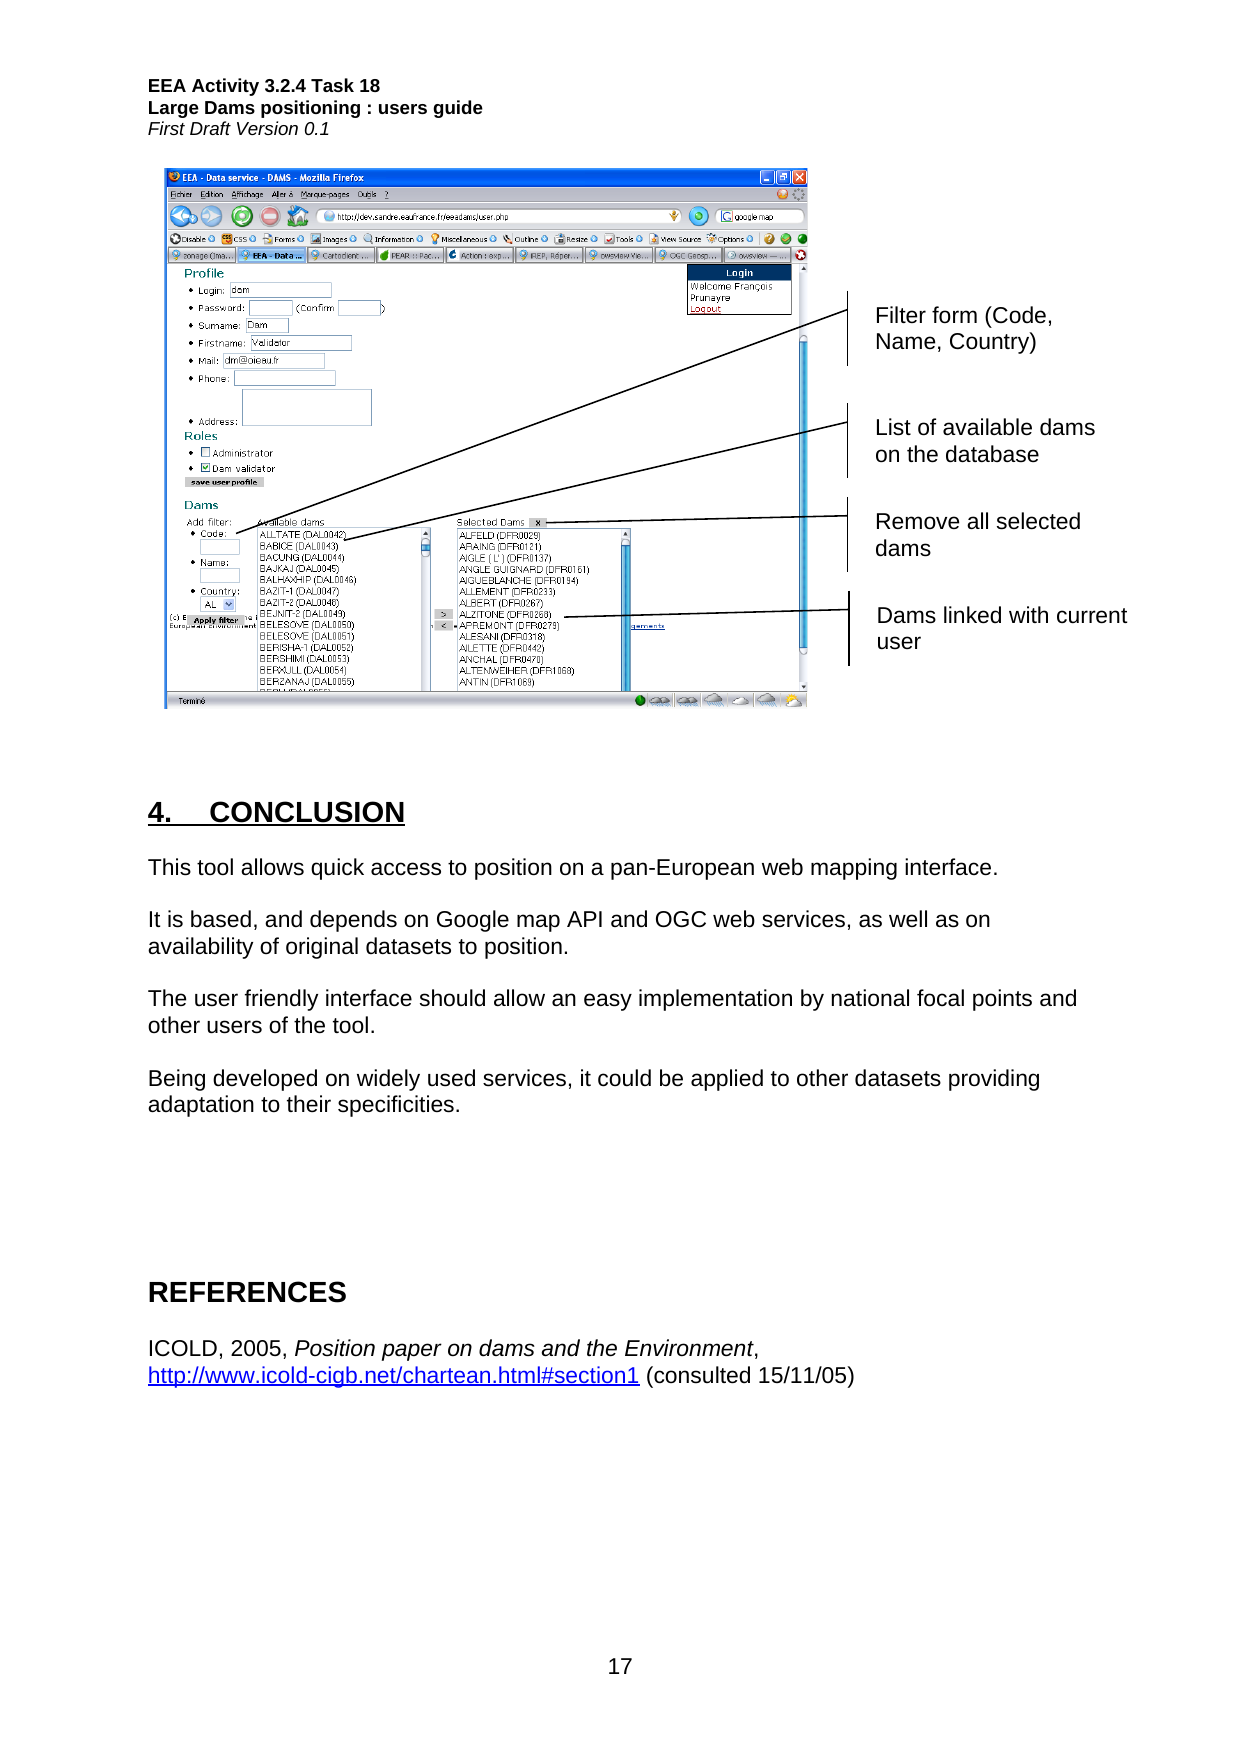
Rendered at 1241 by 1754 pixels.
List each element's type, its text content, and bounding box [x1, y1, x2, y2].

text The user friendly interface should allow an easy implementation by national focal points and other users of the tool. [148, 985, 1092, 1038]
text Being developed on widely used services, it could be applied to other datasets providing adaptation to their specificities. [148, 1064, 1092, 1117]
subtitle Conclusion [148, 795, 1092, 829]
text REFERENCES [148, 1275, 1092, 1309]
text ICOLD, 2005, Position paper on dams and the Environment, http://www.icold-cigb.net/chartean.html#section1 (consulted 15/11/05) [148, 1335, 1140, 1388]
picture [164, 168, 808, 709]
text It is based, and depends on Google map API and OGC web services, as well as on availability of original datasets to position. [148, 906, 1092, 959]
text This tool allows quick access to position on a pan-European web mapping interface. [148, 854, 1092, 880]
